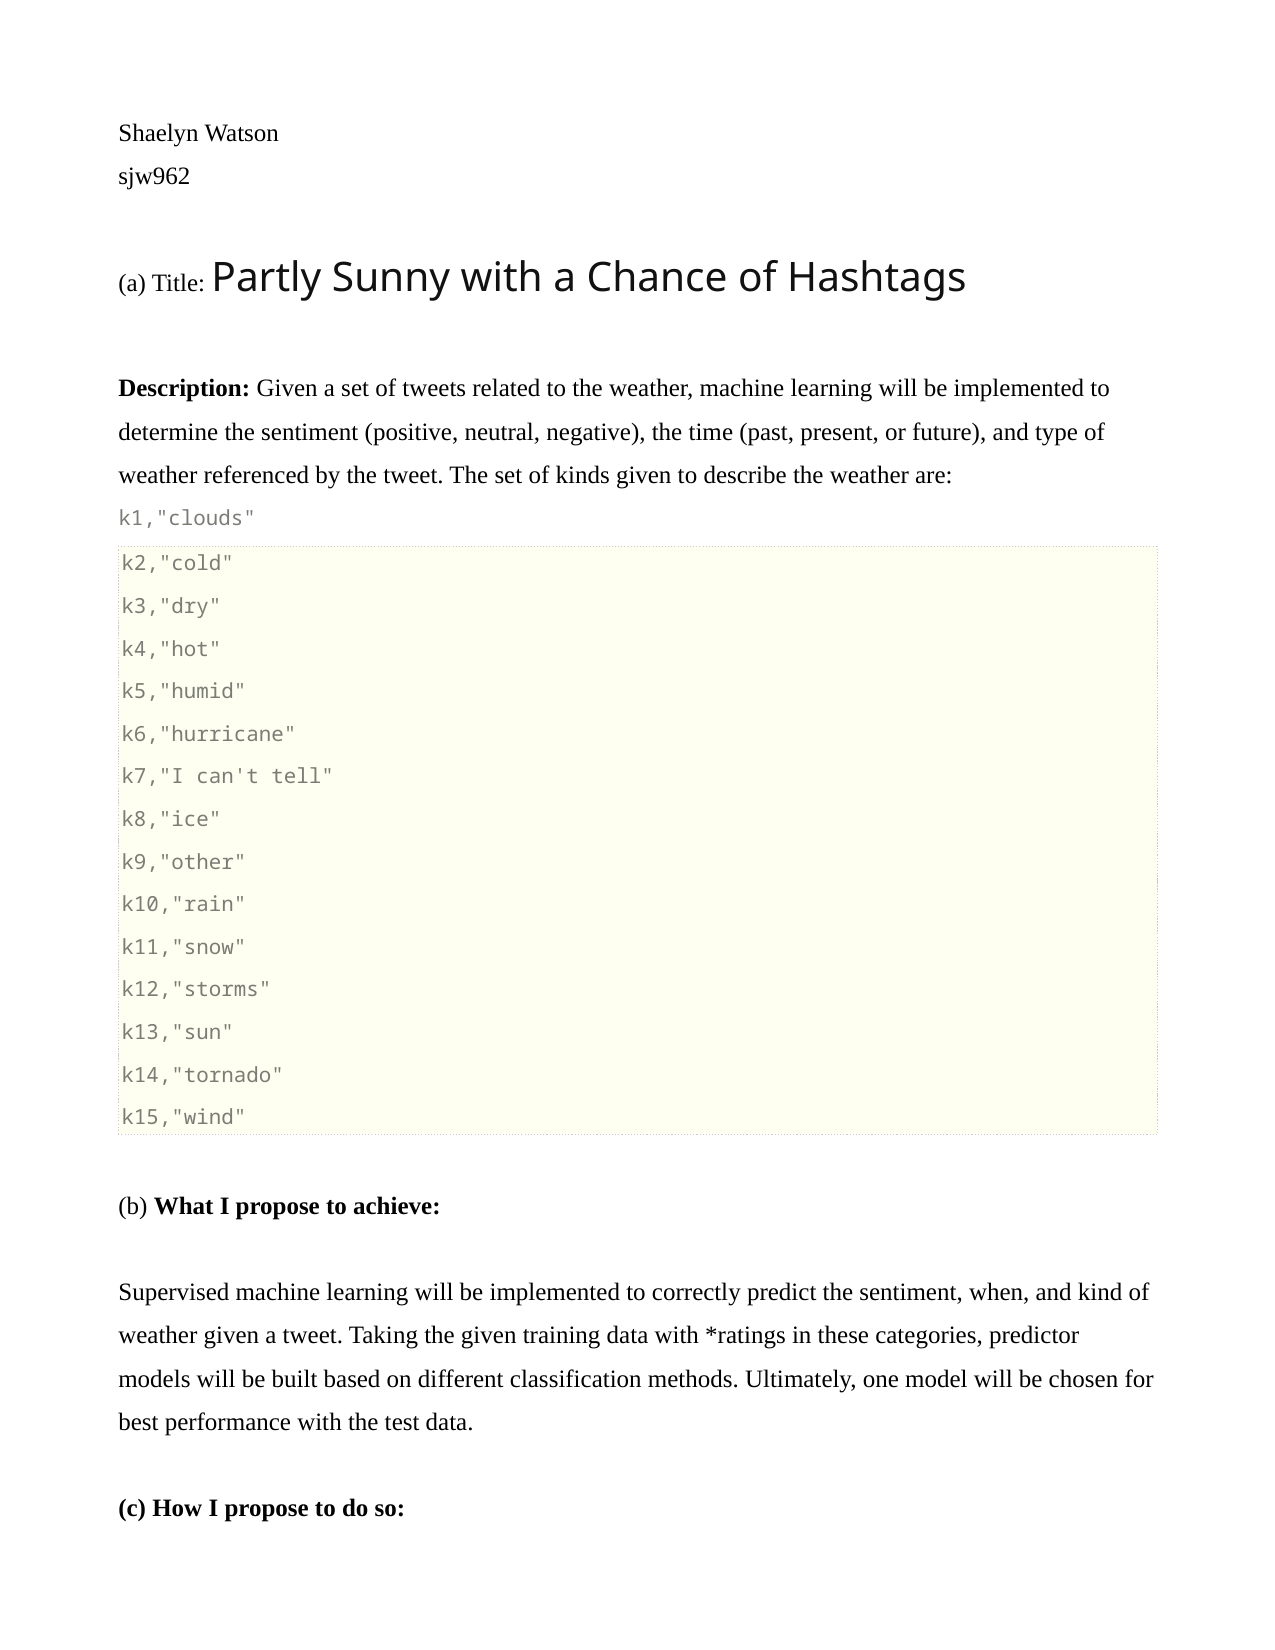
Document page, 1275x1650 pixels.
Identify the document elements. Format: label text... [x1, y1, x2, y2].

text k13,"sun" [118, 1014, 1157, 1046]
text k11,"snow" [118, 929, 1157, 960]
text (a) Title: Partly Sunny with a Chance of Hashtags [118, 247, 1157, 303]
text k7,"I can't tell" [118, 758, 1157, 790]
text k12,"storms" [118, 972, 1157, 1003]
text k10,"rain" [118, 886, 1157, 918]
text (b) What I propose to achieve: [118, 1191, 1157, 1220]
text k9,"other" [118, 844, 1157, 875]
text (c) How I propose to do so: [118, 1493, 1157, 1522]
text sjw962 [118, 161, 1157, 190]
text k14,"tornado" [118, 1057, 1157, 1088]
text k8,"ice" [118, 801, 1157, 833]
text k1,"clouds" [118, 503, 1157, 531]
text k5,"humid" [118, 673, 1157, 705]
text k2,"cold" [118, 546, 1157, 577]
text k15,"wind" [118, 1099, 1157, 1134]
text Shaelyn Watson [118, 118, 1157, 147]
text k6,"hurricane" [118, 716, 1157, 747]
text Supervised machine learning will be implemented to correctly predict the sentiment, when, and kind of weather given a tweet. Taking the given training data with *ratings in these categories, predictor models will be built based on different classification methods. Ultimately, one model will be chosen for best performance with the test data. [118, 1277, 1157, 1436]
text Description: Given a set of tweets related to the weather, machine learning will be implemented to determine the sentiment (positive, neutral, negative), the time (past, present, or future), and type of weather referenced by the tweet. The set of kinds given to describe the weather are: [118, 373, 1157, 488]
text k4,"hot" [118, 631, 1157, 662]
text k3,"dry" [118, 588, 1157, 619]
